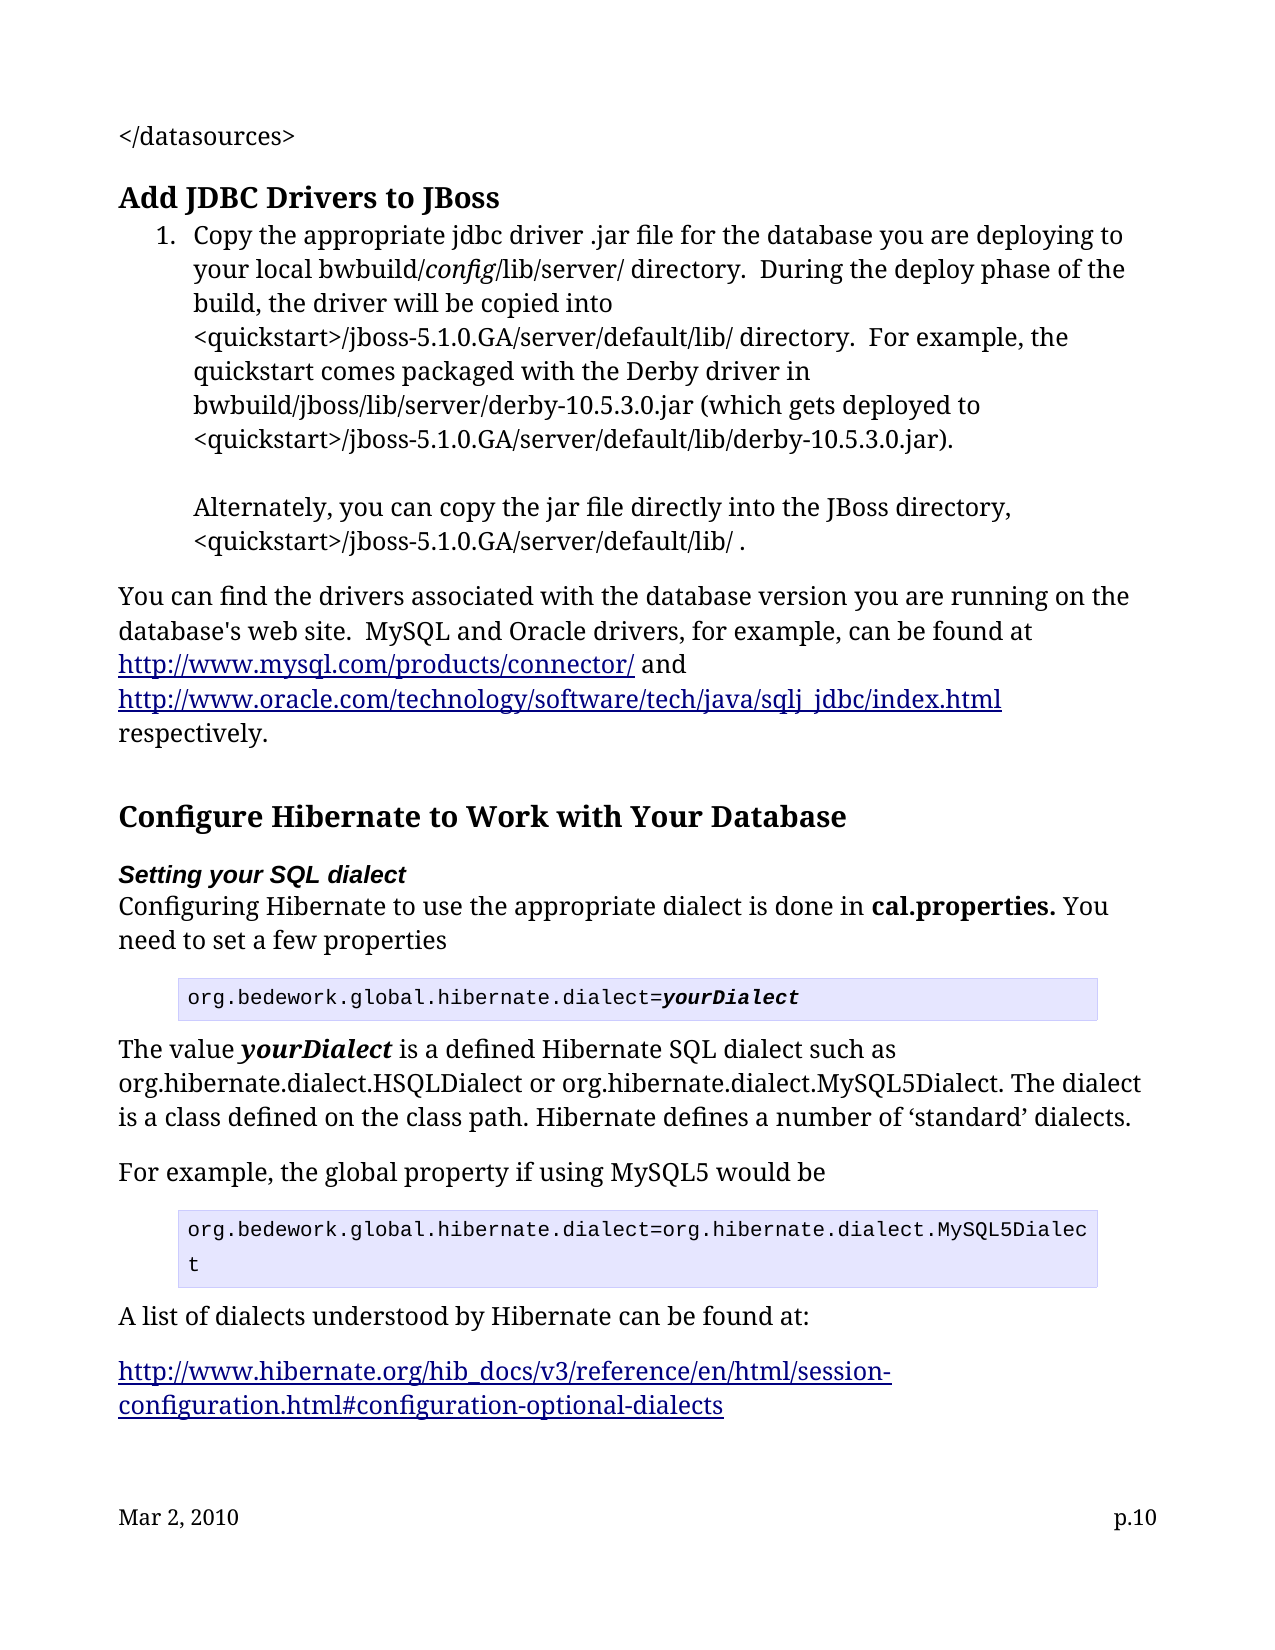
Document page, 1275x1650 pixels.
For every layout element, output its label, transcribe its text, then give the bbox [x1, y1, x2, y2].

subtitle Add JDBC Drivers to JBoss [118, 178, 1157, 217]
subtitle Setting your SQL dialect [118, 861, 1157, 889]
text For example, the global property if using MySQL5 would be [118, 1155, 1157, 1189]
text Configuring Hibernate to use the appropriate dialect is done in cal.properties. You need to set a few properties [118, 889, 1157, 957]
text org.bedework.global.hibernate.dialect=org.hibernate.dialect.MySQL5Dialect [179, 1211, 1097, 1287]
text The value yourDialect is a defined Hibernate SQL dialect such as org.hibernate.dialect.HSQLDialect or org.hibernate.dialect.MySQL5Dialect. The dialect is a class defined on the class path. Hibernate defines a number of ‘standard’ dialects. [118, 1032, 1157, 1134]
text http://www.hibernate.org/hib_docs/v3/reference/en/html/session-configuration.html#configuration-optional-dialects [118, 1354, 1157, 1422]
list Copy the appropriate jdbc driver .jar file for the database you are deploying to your local bwbuild/config/lib/server/ directory. During the deploy phase of the build, the driver will be copied into <quickstart>/jboss-5.1.0.GA/server/default/lib/ directory. For example, the quickstart comes packaged with the Derby driver in bwbuild/jboss/lib/server/derby-10.5.3.0.jar (which gets deployed to <quickstart>/jboss-5.1.0.GA/server/default/lib/derby-10.5.3.0.jar). Alternately, you can copy the jar file directly into the JBoss directory, <quickstart>/jboss-5.1.0.GA/server/default/lib/ . [156, 217, 1157, 558]
text org.bedework.global.hibernate.dialect=yourDialect [179, 979, 1097, 1020]
text You can find the drivers associated with the database version you are running on the database's web site. MySQL and Oracle drivers, for example, can be found at http://www.mysql.com/products/connector/ and http://www.oracle.com/technology/software/tech/java/sqlj_jdbc/index.html respectively. [118, 579, 1157, 749]
subtitle Configure Hibernate to Work with Your Database [118, 796, 1157, 836]
text </datasources> [118, 118, 1157, 152]
text A list of dialects understood by Hibernate can be found at: [118, 1299, 1157, 1333]
